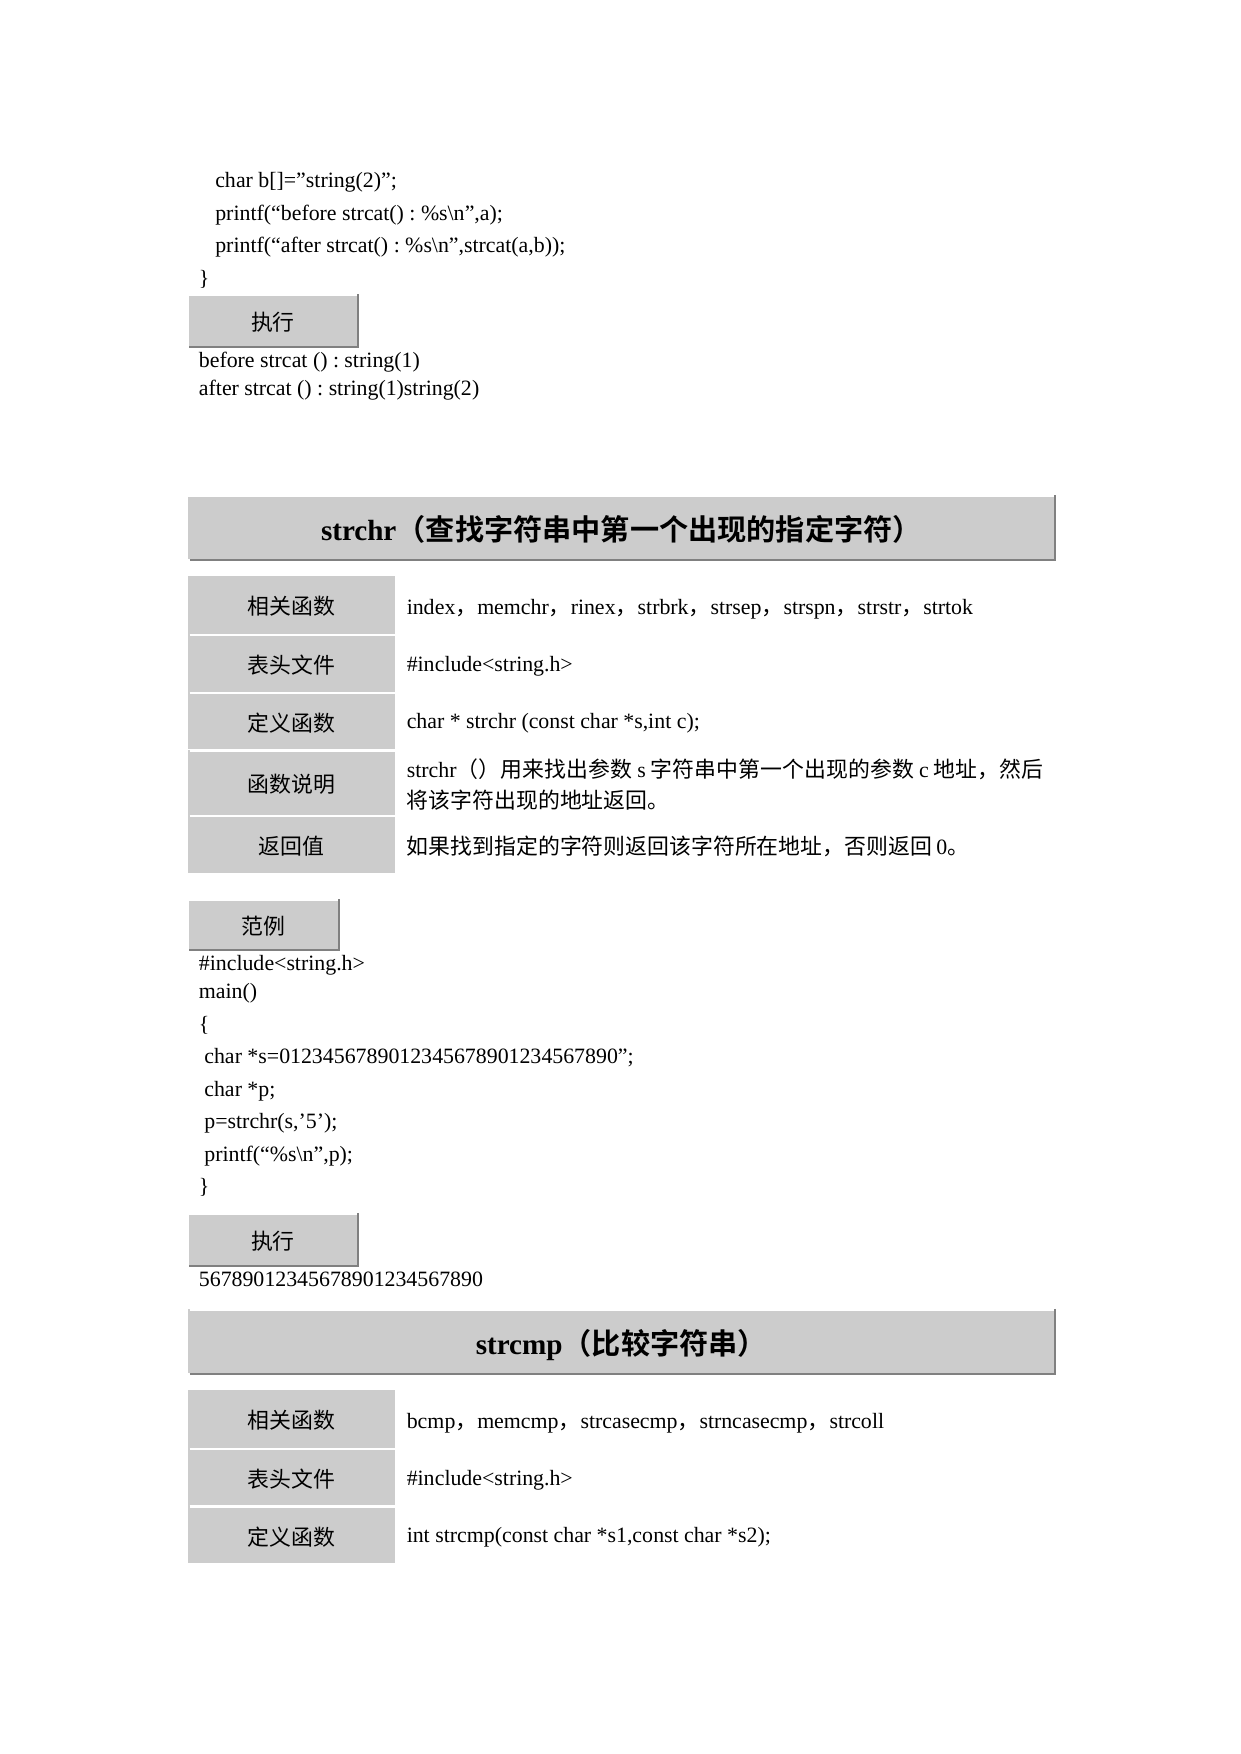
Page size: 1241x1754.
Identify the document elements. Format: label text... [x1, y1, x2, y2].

table_cell 定义函数 [188, 1505, 395, 1563]
table_cell 表头文件 [188, 634, 395, 692]
table_cell [359, 294, 1055, 346]
table_cell bcmp，memcmp，strcasecmp，strncasecmp，strcoll [395, 1390, 1055, 1448]
table_cell [188, 559, 1055, 576]
table_cell [188, 873, 1055, 899]
table_cell #include<string.h> main() { char *s=0123456789012345678901234567890”; char *p; p=strchr(s,’5’); printf(“%s\n”,p); } [188, 949, 1055, 1213]
table_cell 执行 [189, 296, 357, 346]
table_cell char * strchr (const char *s,int c); [395, 692, 1055, 749]
table_cell strcmp（比较字符串） [188, 1309, 1054, 1373]
table_cell before strcat () : string(1) after strcat () : string(1)string(2) [188, 346, 1055, 463]
table_cell 如果找到指定的字符则返回该字符所在地址，否则返回0。 [395, 815, 1055, 873]
table_cell 范例 [189, 901, 338, 949]
table_cell [188, 1373, 1055, 1390]
table_cell 函数说明 [188, 750, 395, 815]
table_cell int strcmp(const char *s1,const char *s2); [395, 1505, 1055, 1563]
table_header strchr（查找字符串中第一个出现的指定字符） [188, 497, 1054, 559]
table_cell #include<string.h> [395, 634, 1055, 692]
table_cell 返回值 [188, 815, 395, 873]
table_cell 相关函数 [188, 1390, 395, 1448]
table_cell 56789012345678901234567890 [188, 1265, 1055, 1309]
table_cell 相关函数 [188, 576, 395, 634]
table_cell index，memchr，rinex，strbrk，strsep，strspn，strstr，strtok [395, 576, 1055, 634]
table_cell [359, 1213, 1055, 1265]
table_cell #include<string.h> [395, 1448, 1055, 1505]
table_cell 执行 [189, 1215, 357, 1265]
table_cell char b[]=”string(2)”; printf(“before strcat() : %s\n”,a); printf(“after strcat() : %s\n”,strcat(a,b)); } [188, 162, 1055, 294]
table_cell 定义函数 [188, 692, 395, 749]
table_cell 表头文件 [188, 1448, 395, 1505]
table_cell [340, 899, 1055, 949]
table_cell strchr（）用来找出参数s字符串中第一个出现的参数c地址，然后将该字符出现的地址返回。 [395, 750, 1055, 815]
